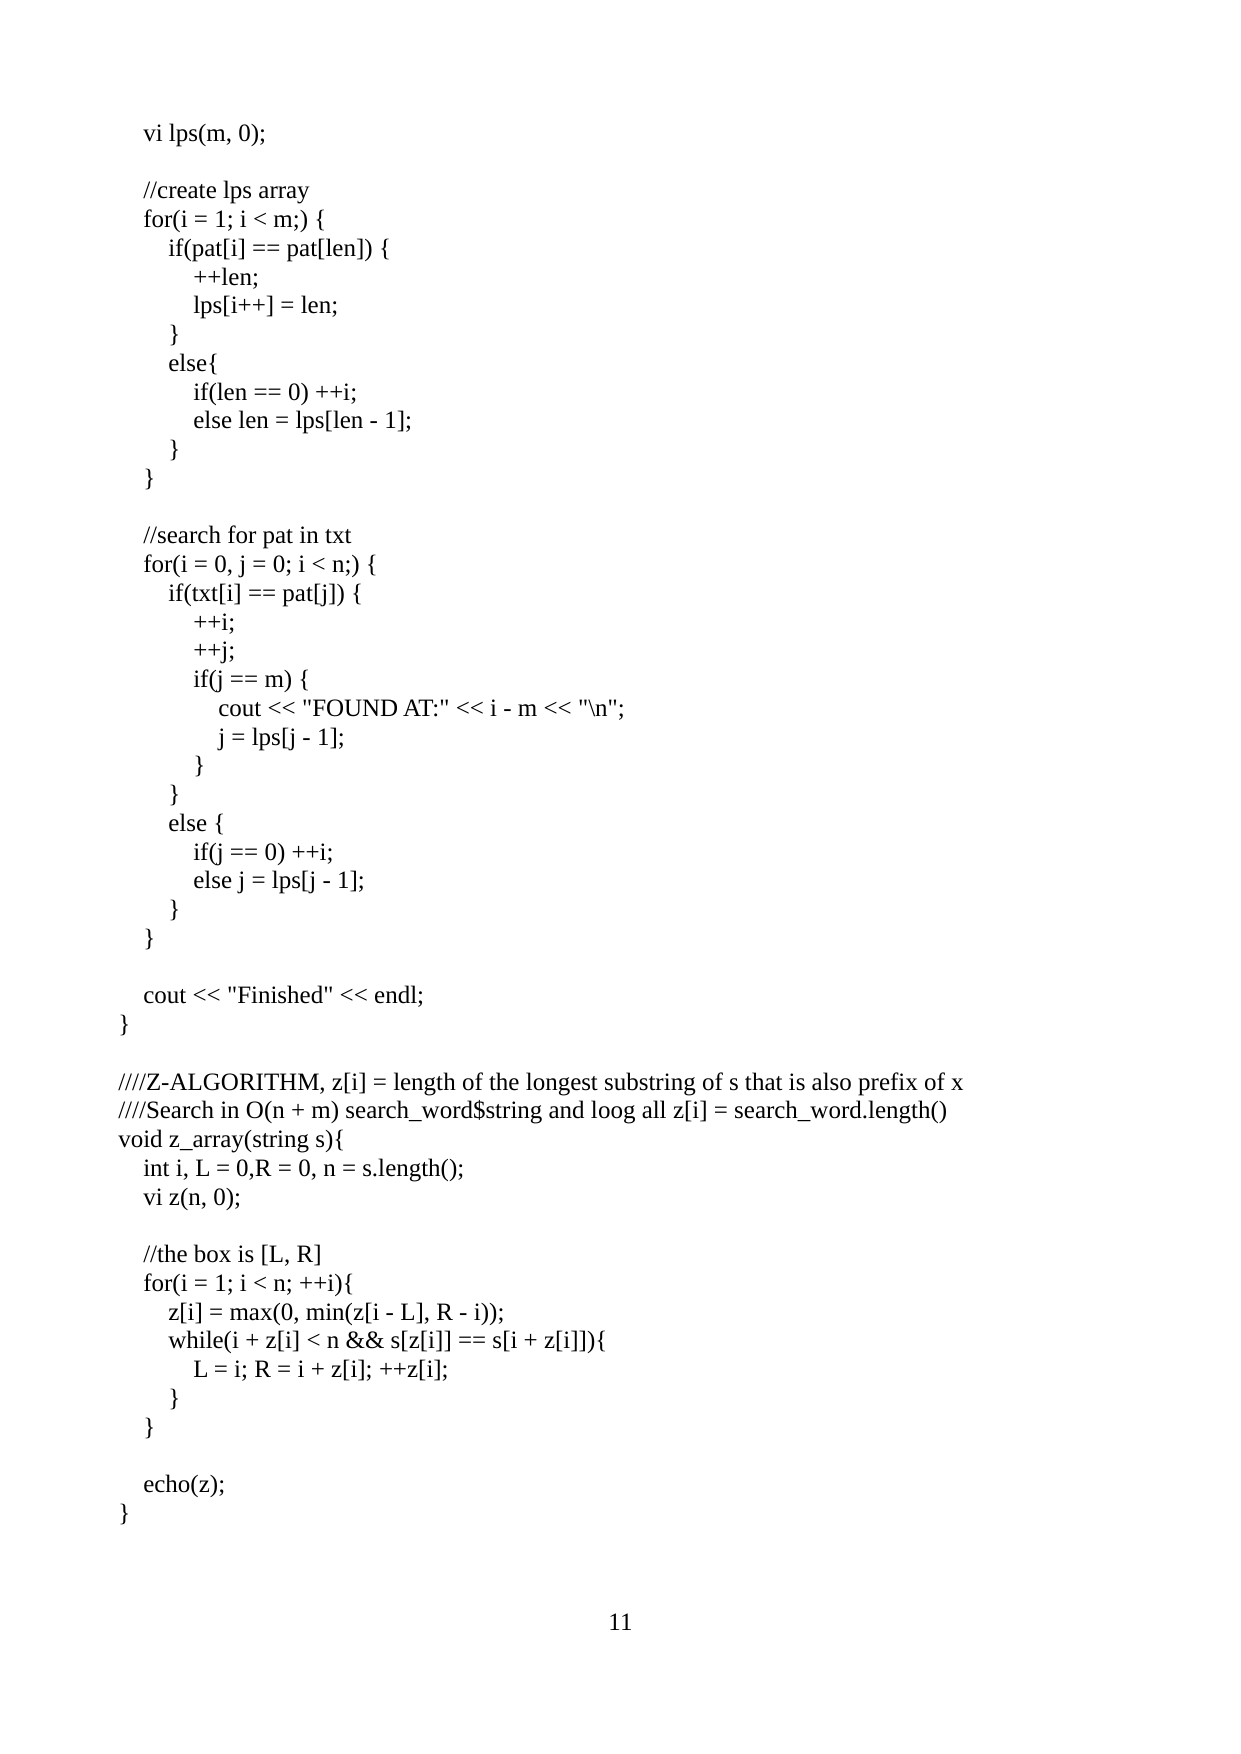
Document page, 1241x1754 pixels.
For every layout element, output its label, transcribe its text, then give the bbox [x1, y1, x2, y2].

text ++len; [118, 262, 1122, 291]
text vi lps(m, 0); [118, 118, 1122, 147]
text //create lps array [118, 176, 1122, 204]
text if(j == 0) ++i; [118, 837, 1122, 866]
text ++i; [118, 607, 1122, 636]
text for(i = 1; i < n; ++i){ [118, 1268, 1122, 1297]
text while(i + z[i] < n && s[z[i]] == s[i + z[i]]){ [118, 1326, 1122, 1354]
text z[i] = max(0, min(z[i - L], R - i)); [118, 1297, 1122, 1326]
text lps[i++] = len; [118, 291, 1122, 319]
text else { [118, 808, 1122, 837]
text } [118, 894, 1122, 923]
text } [118, 751, 1122, 779]
text } [118, 434, 1122, 463]
text } [118, 923, 1122, 952]
text else{ [118, 348, 1122, 377]
text } [118, 1498, 1122, 1527]
text else j = lps[j - 1]; [118, 866, 1122, 894]
text for(i = 0, j = 0; i < n;) { [118, 549, 1122, 578]
text void z_array(string s){ [118, 1124, 1122, 1153]
text if(len == 0) ++i; [118, 377, 1122, 406]
text cout << "Finished" << endl; [118, 981, 1122, 1009]
text ////Search in O(n + m) search_word$string and loog all z[i] = search_word.length() [118, 1096, 1122, 1124]
text } [118, 779, 1122, 808]
text if(pat[i] == pat[len]) { [118, 233, 1122, 262]
text } [118, 1412, 1122, 1441]
text } [118, 463, 1122, 492]
text else len = lps[len - 1]; [118, 406, 1122, 434]
text vi z(n, 0); [118, 1182, 1122, 1211]
text if(txt[i] == pat[j]) { [118, 578, 1122, 607]
text } [118, 319, 1122, 348]
text for(i = 1; i < m;) { [118, 204, 1122, 233]
text int i, L = 0,R = 0, n = s.length(); [118, 1153, 1122, 1182]
text } [118, 1383, 1122, 1412]
text cout << "FOUND AT:" << i - m << "\n"; [118, 693, 1122, 722]
text if(j == m) { [118, 664, 1122, 693]
text echo(z); [118, 1469, 1122, 1498]
text L = i; R = i + z[i]; ++z[i]; [118, 1354, 1122, 1383]
text j = lps[j - 1]; [118, 722, 1122, 751]
text //search for pat in txt [118, 521, 1122, 549]
text //the box is [L, R] [118, 1239, 1122, 1268]
text ////Z-ALGORITHM, z[i] = length of the longest substring of s that is also prefix of x [118, 1067, 1122, 1096]
text } [118, 1009, 1122, 1038]
text ++j; [118, 636, 1122, 664]
